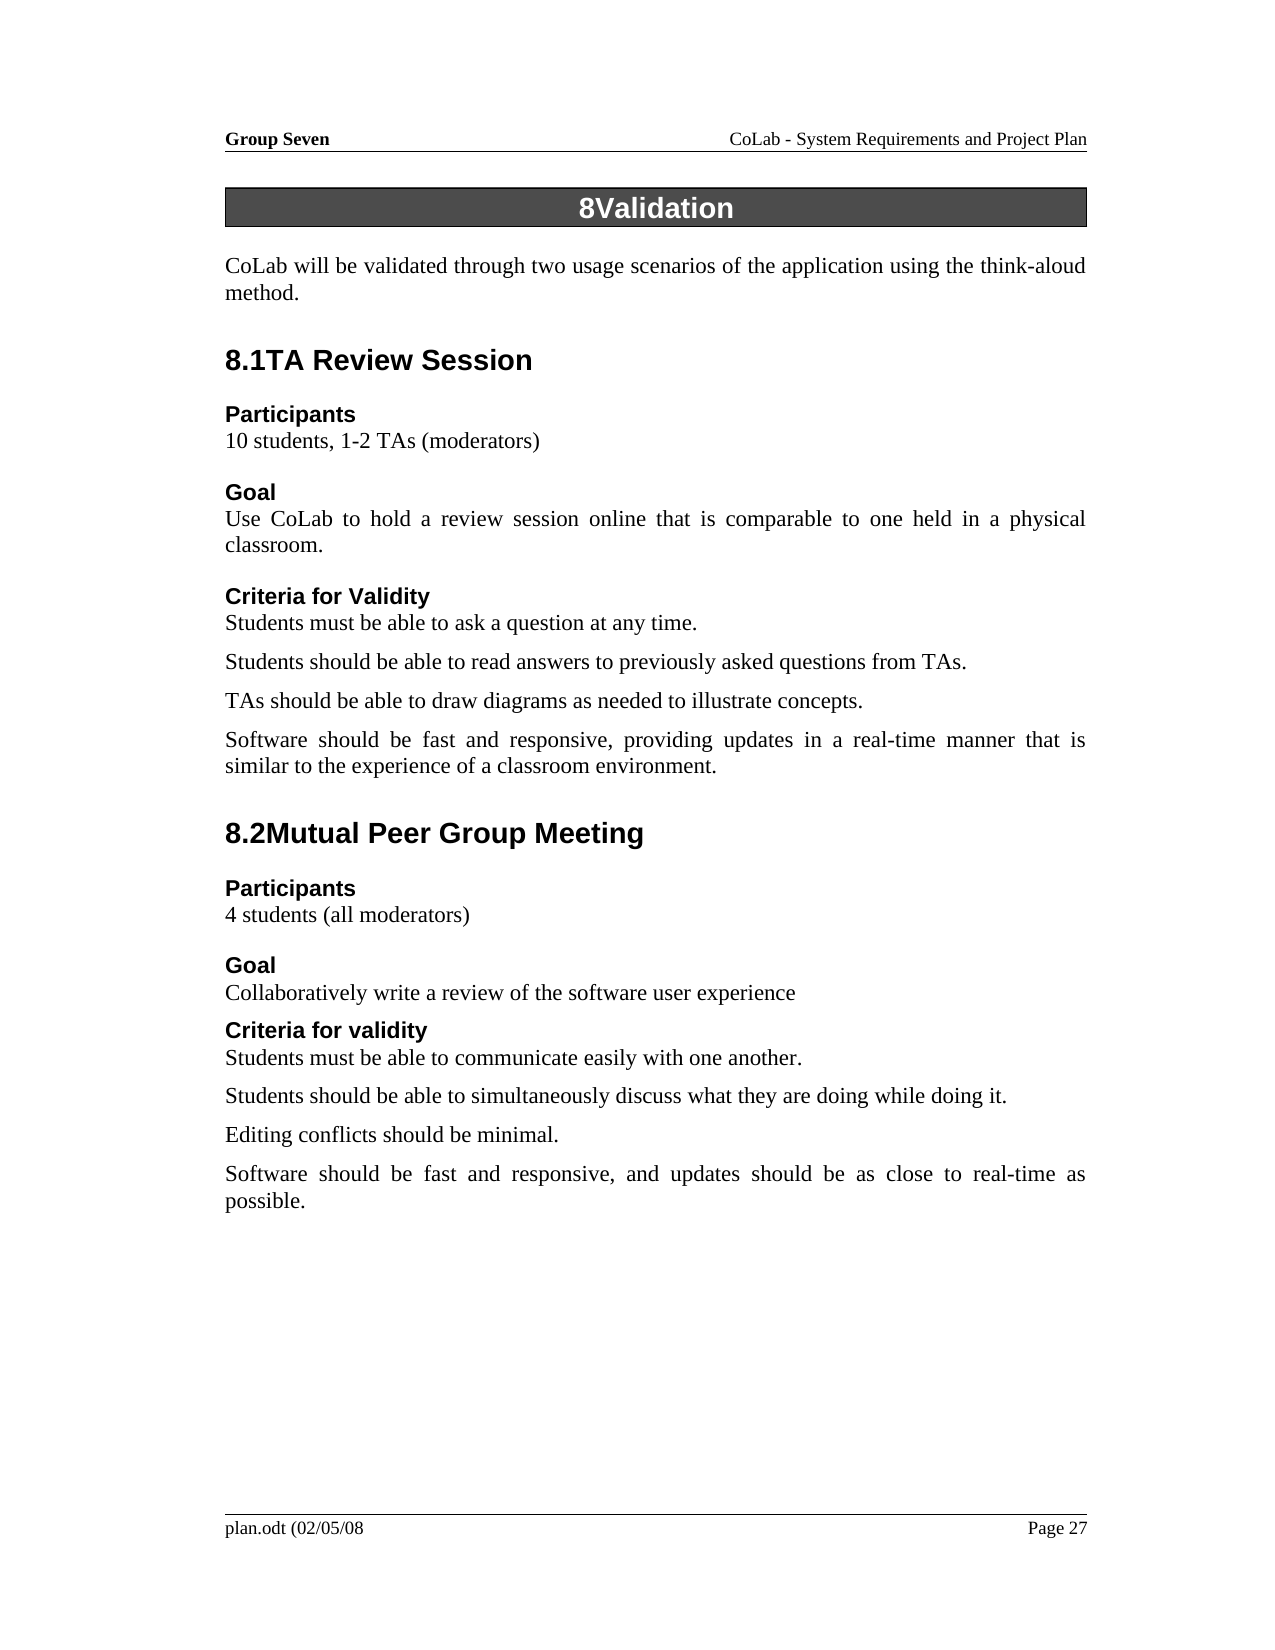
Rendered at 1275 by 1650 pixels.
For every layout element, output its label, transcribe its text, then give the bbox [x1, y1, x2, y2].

text Students must be able to communicate easily with one another. [225, 1044, 1087, 1070]
subtitle Goal [225, 479, 1087, 505]
subtitle Criteria for Validity [225, 583, 1087, 609]
text 10 students, 1-2 TAs (moderators) [225, 427, 1087, 454]
text Students must be able to ask a question at any time. [225, 609, 1087, 636]
subtitle Criteria for validity [225, 1017, 1087, 1044]
subtitle Participants [225, 874, 1087, 901]
text Software should be fast and responsive, providing updates in a real-time manner that is similar to the experience of a classroom environment. [225, 726, 1087, 778]
subtitle Goal [225, 952, 1087, 978]
text 4 students (all moderators) [225, 901, 1087, 927]
subtitle Validation [226, 189, 1086, 226]
text Software should be fast and responsive, and updates should be as close to real-time as possible. [225, 1160, 1087, 1213]
text Collaboratively write a review of the software user experience [225, 978, 1087, 1005]
text Use CoLab to hold a review session online that is comparable to one held in a physical classroom. [225, 505, 1087, 558]
subtitle Mutual Peer Group Meeting [225, 816, 1087, 849]
text TAs should be able to draw diagrams as needed to illustrate concepts. [225, 687, 1087, 713]
text Editing conflicts should be minimal. [225, 1121, 1087, 1148]
text Students should be able to simultaneously discuss what they are doing while doing it. [225, 1083, 1087, 1109]
text CoLab will be validated through two usage scenarios of the application using the think-aloud method. [225, 252, 1087, 305]
text Students should be able to read answers to previously asked questions from TAs. [225, 648, 1087, 674]
subtitle Participants [225, 401, 1087, 427]
subtitle TA Review Session [225, 342, 1087, 376]
